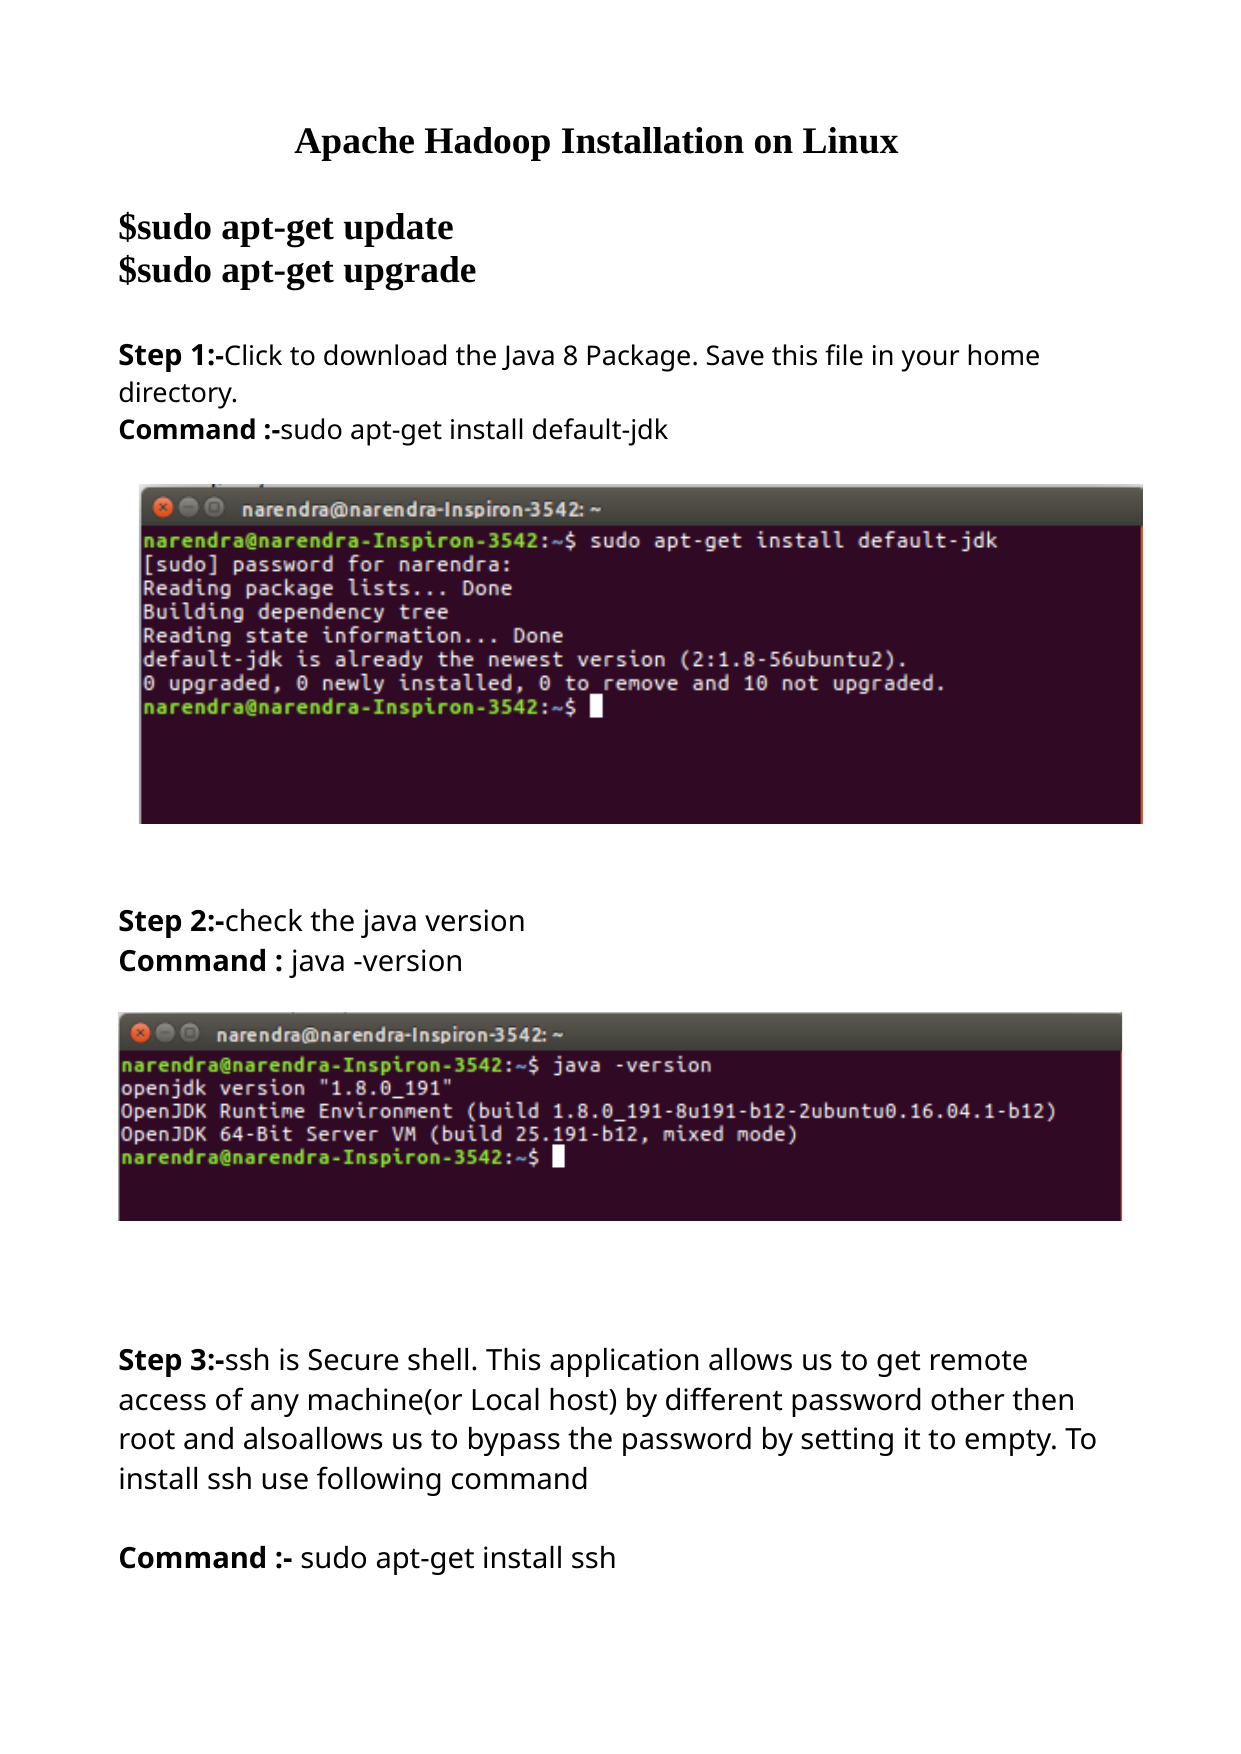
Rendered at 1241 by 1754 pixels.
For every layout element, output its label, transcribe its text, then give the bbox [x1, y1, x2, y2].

text Apache Hadoop Installation on Linux [118, 118, 1122, 161]
picture [138, 484, 1143, 824]
text Command : java -version [118, 940, 1122, 979]
text $sudo apt-get upgrade [118, 247, 1122, 291]
text Command :- sudo apt-get install ssh [118, 1538, 1122, 1577]
text Step 1:-Click to download the Java 8 Package. Save this file in your home directory. [118, 334, 1122, 410]
picture [118, 1012, 1123, 1221]
text Command :-sudo apt-get install default-jdk [118, 410, 1122, 447]
text Step 2:-check the java version [118, 900, 1122, 940]
text Step 3:-ssh is Secure shell. This application allows us to get remote access of any machine(or Local host) by different password other then root and alsoallows us to bypass the password by setting it to empty. To install ssh use following command [118, 1339, 1122, 1498]
text $sudo apt-get update [118, 204, 1122, 247]
